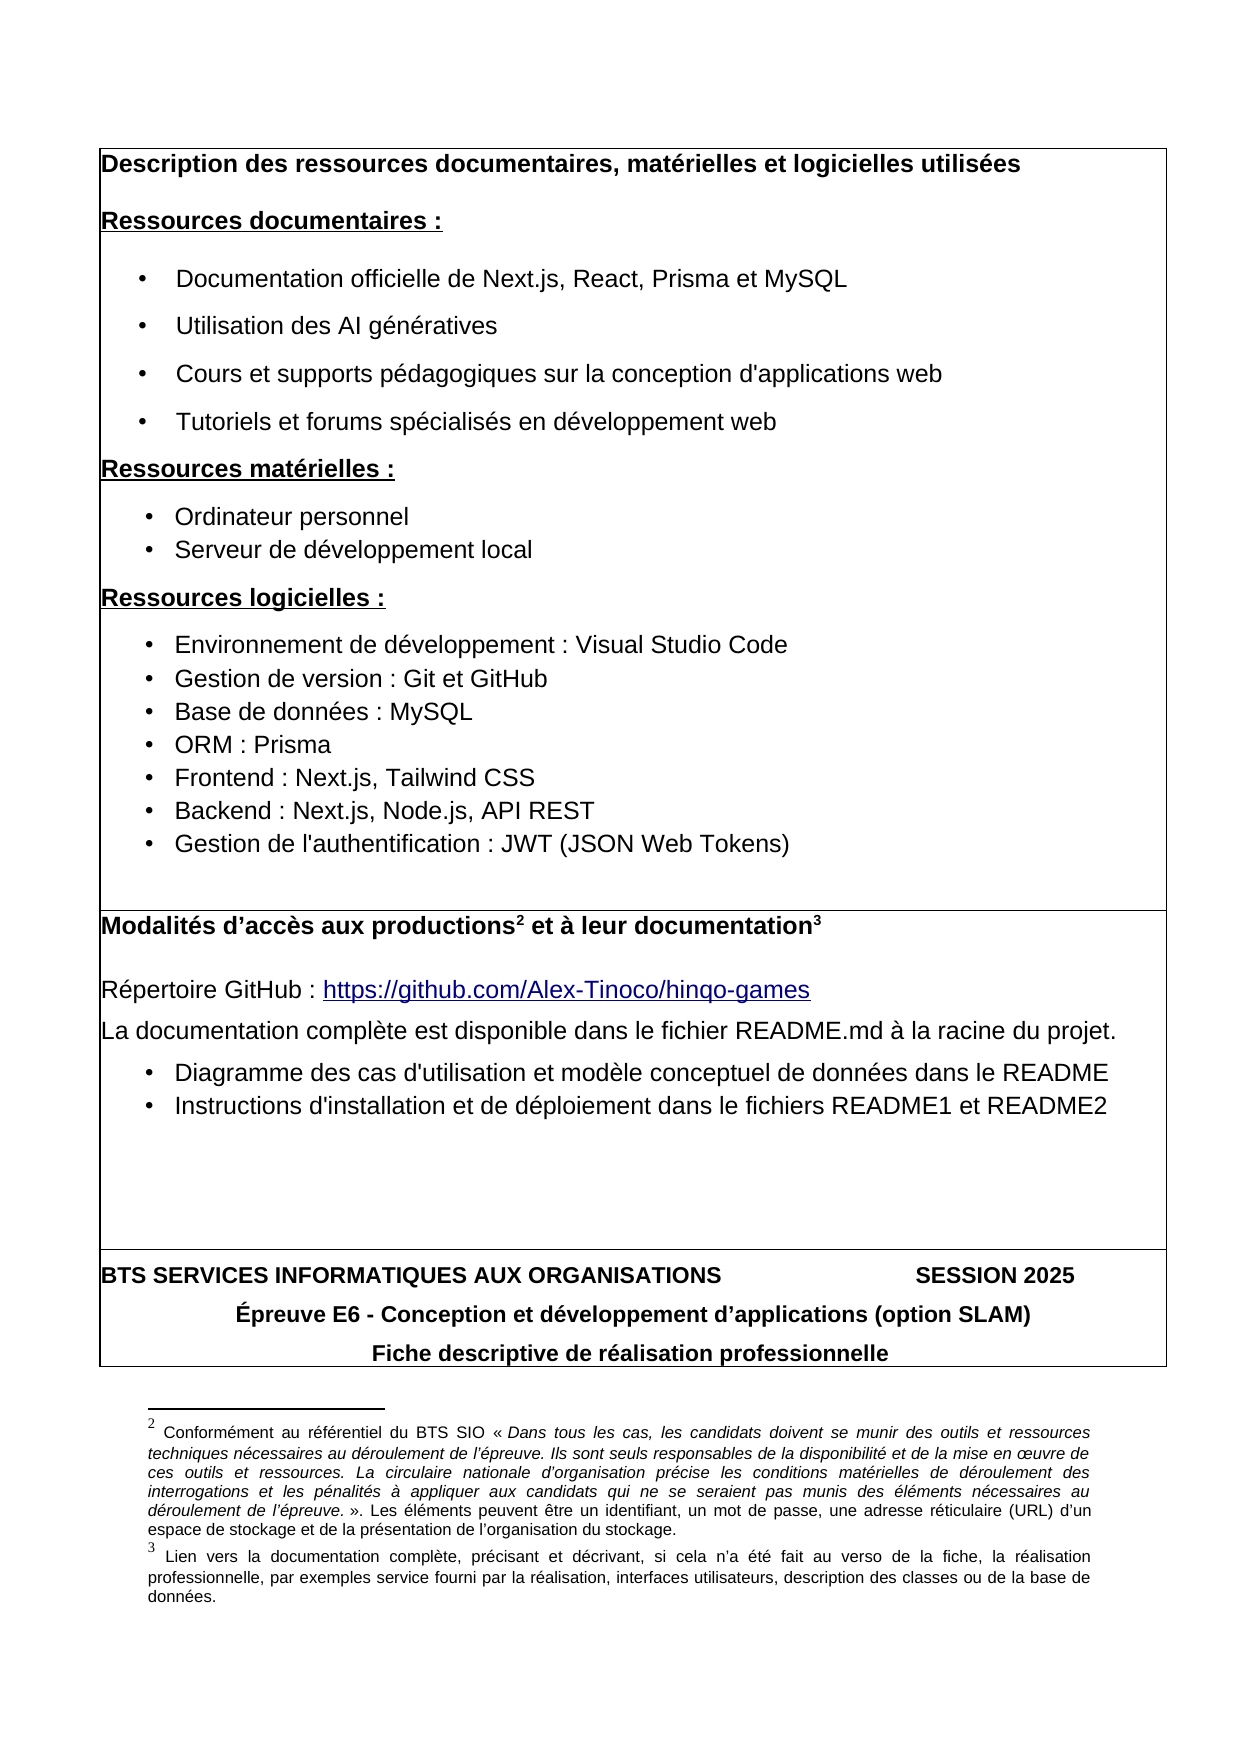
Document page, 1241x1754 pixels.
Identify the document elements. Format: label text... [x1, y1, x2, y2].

table_cell Modalités d’accès aux productions et à leur documentation Répertoire GitHub : https://github.com/Alex-Tinoco/hinqo-games La documentation complète est disponible dans le fichier README.md à la racine du projet. Diagramme des cas d'utilisation et modèle conceptuel de données dans le README Instructions d'installation et de déploiement dans le fichiers README1 et README2 [101, 911, 1166, 1248]
table_cell BTS Services informatiques aux organisations SESSION 2025 Épreuve E6 - Conception et développement d’applications (option SLAM) Fiche descriptive de réalisation professionnelle [101, 1250, 1166, 1366]
table_cell Description des ressources documentaires, matérielles et logicielles utilisées Ressources documentaires : Documentation officielle de Next.js, React, Prisma et MySQL Utilisation des AI génératives Cours et supports pédagogiques sur la conception d'applications web Tutoriels et forums spécialisés en développement web Ressources matérielles : Ordinateur personnel Serveur de développement local Ressources logicielles : Environnement de développement : Visual Studio Code Gestion de version : Git et GitHub Base de données : MySQL ORM : Prisma Frontend : Next.js, Tailwind CSS Backend : Next.js, Node.js, API REST Gestion de l'authentification : JWT (JSON Web Tokens) [101, 149, 1166, 910]
